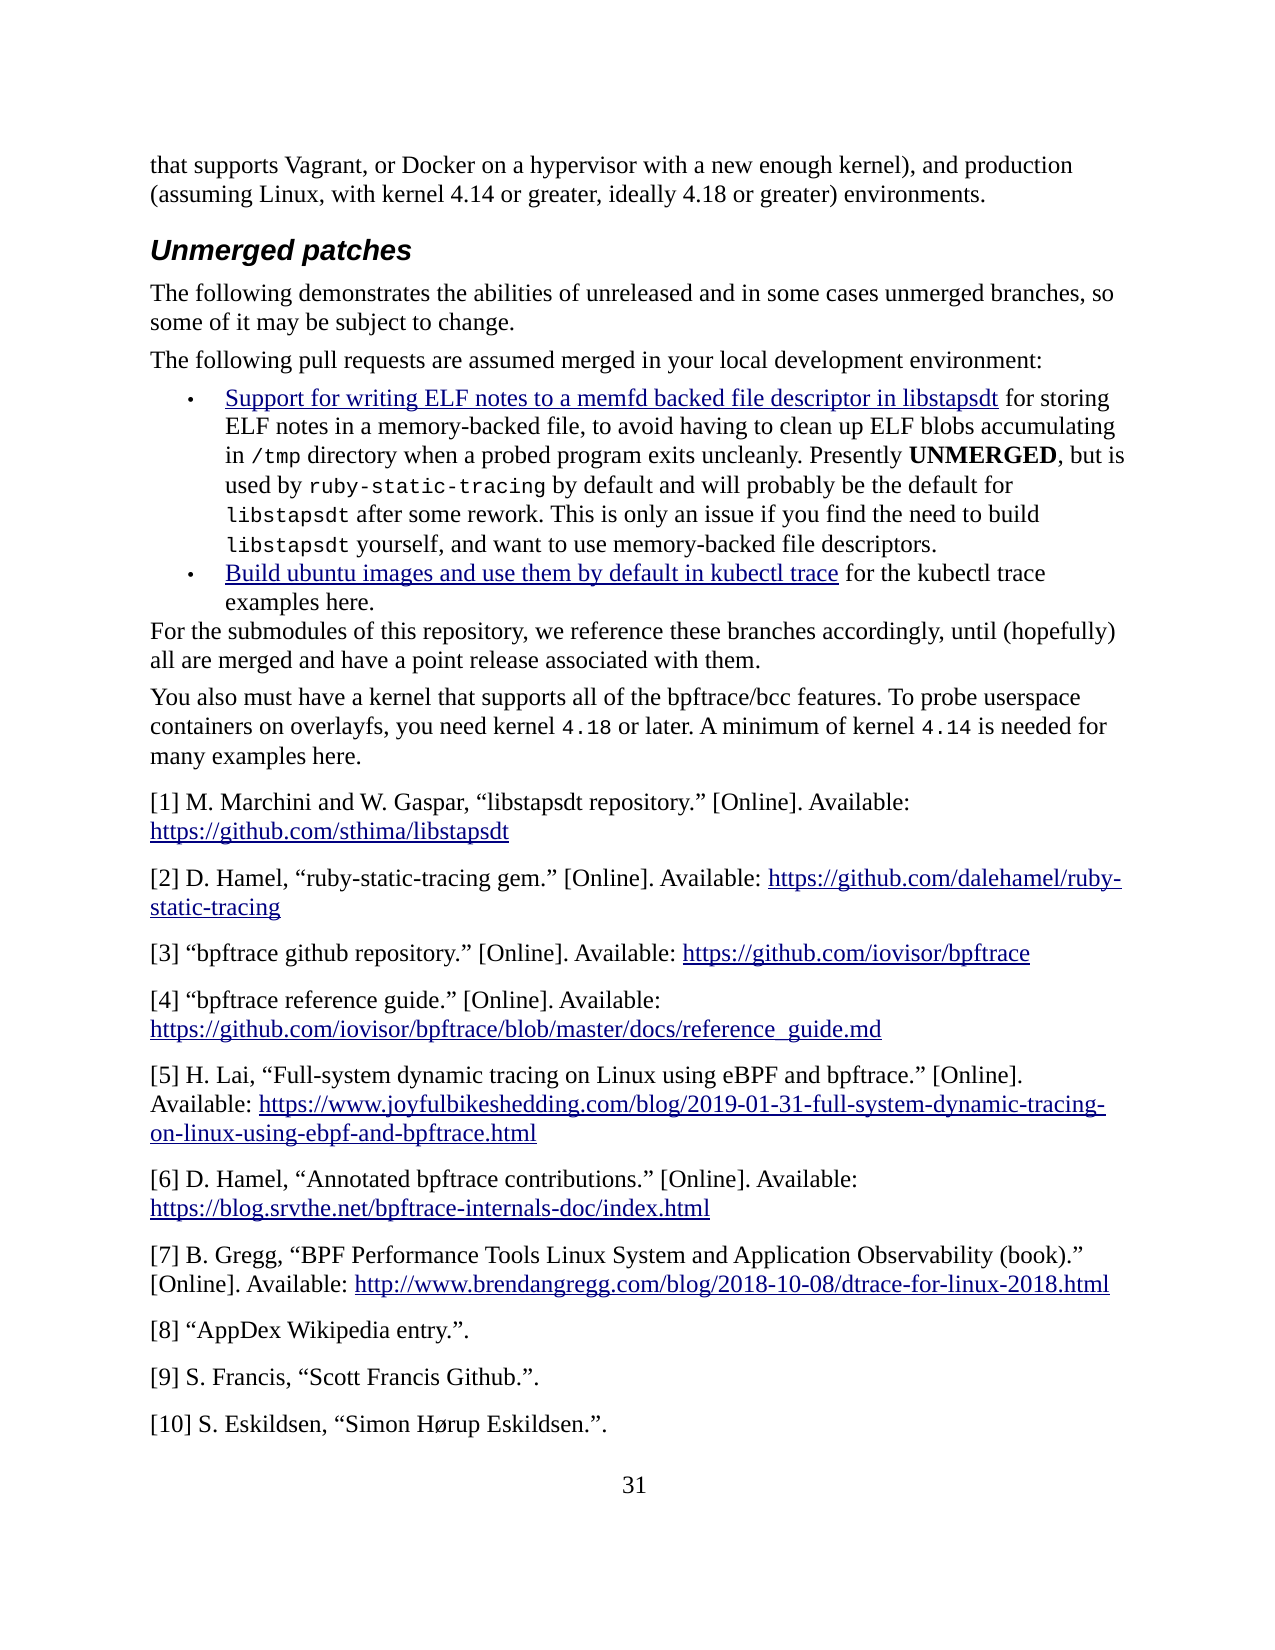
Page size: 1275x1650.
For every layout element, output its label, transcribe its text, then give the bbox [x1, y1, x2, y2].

text [3] “bpftrace github repository.” [Online]. Available: https://github.com/iovisor/bpftrace [150, 938, 1125, 967]
list Build ubuntu images and use them by default in kubectl trace for the kubectl trace examples here. [187, 558, 1125, 616]
text [9] S. Francis, “Scott Francis Github.”. [150, 1362, 1125, 1391]
text For the submodules of this repository, we reference these branches accordingly, until (hopefully) all are merged and have a point release associated with them. [150, 616, 1125, 673]
list Support for writing ELF notes to a memfd backed file descriptor in libstapsdt for storing ELF notes in a memory-backed file, to avoid having to clean up ELF blobs accumulating in /tmp directory when a probed program exits uncleanly. Presently UNMERGED, but is used by ruby-static-tracing by default and will probably be the default for libstapsdt after some rework. This is only an issue if you find the need to build libstapsdt yourself, and want to use memory-backed file descriptors. [187, 383, 1125, 558]
text that supports Vagrant, or Docker on a hypervisor with a new enough kernel), and production (assuming Linux, with kernel 4.14 or greater, ideally 4.18 or greater) environments. [150, 150, 1125, 207]
text [10] S. Eskildsen, “Simon Hørup Eskildsen.”. [150, 1409, 1125, 1437]
text The following demonstrates the abilities of unreleased and in some cases unmerged branches, so some of it may be subject to change. [150, 278, 1125, 336]
text You also must have a kernel that supports all of the bpftrace/bcc features. To probe userspace containers on overlayfs, you need kernel 4.18 or later. A minimum of kernel 4.14 is needed for many examples here. [150, 682, 1125, 769]
text The following pull requests are assumed merged in your local development environment: [150, 345, 1125, 374]
text [4] “bpftrace reference guide.” [Online]. Available: https://github.com/iovisor/bpftrace/blob/master/docs/reference_guide.md [150, 985, 1125, 1042]
text [8] “AppDex Wikipedia entry.”. [150, 1315, 1125, 1344]
text [6] D. Hamel, “Annotated bpftrace contributions.” [Online]. Available: https://blog.srvthe.net/bpftrace-internals-doc/index.html [150, 1164, 1125, 1222]
text [5] H. Lai, “Full-system dynamic tracing on Linux using eBPF and bpftrace.” [Online]. Available: https://www.joyfulbikeshedding.com/blog/2019-01-31-full-system-dynamic-tracing-on-linux-using-ebpf-and-bpftrace.html [150, 1060, 1125, 1147]
text [7] B. Gregg, “BPF Performance Tools Linux System and Application Observability (book).” [Online]. Available: http://www.brendangregg.com/blog/2018-10-08/dtrace-for-linux-2018.html [150, 1240, 1125, 1297]
text [2] D. Hamel, “ruby-static-tracing gem.” [Online]. Available: https://github.com/dalehamel/ruby-static-tracing [150, 863, 1125, 920]
text [1] M. Marchini and W. Gaspar, “libstapsdt repository.” [Online]. Available: https://github.com/sthima/libstapsdt [150, 787, 1125, 845]
subtitle Unmerged patches [150, 232, 1125, 266]
